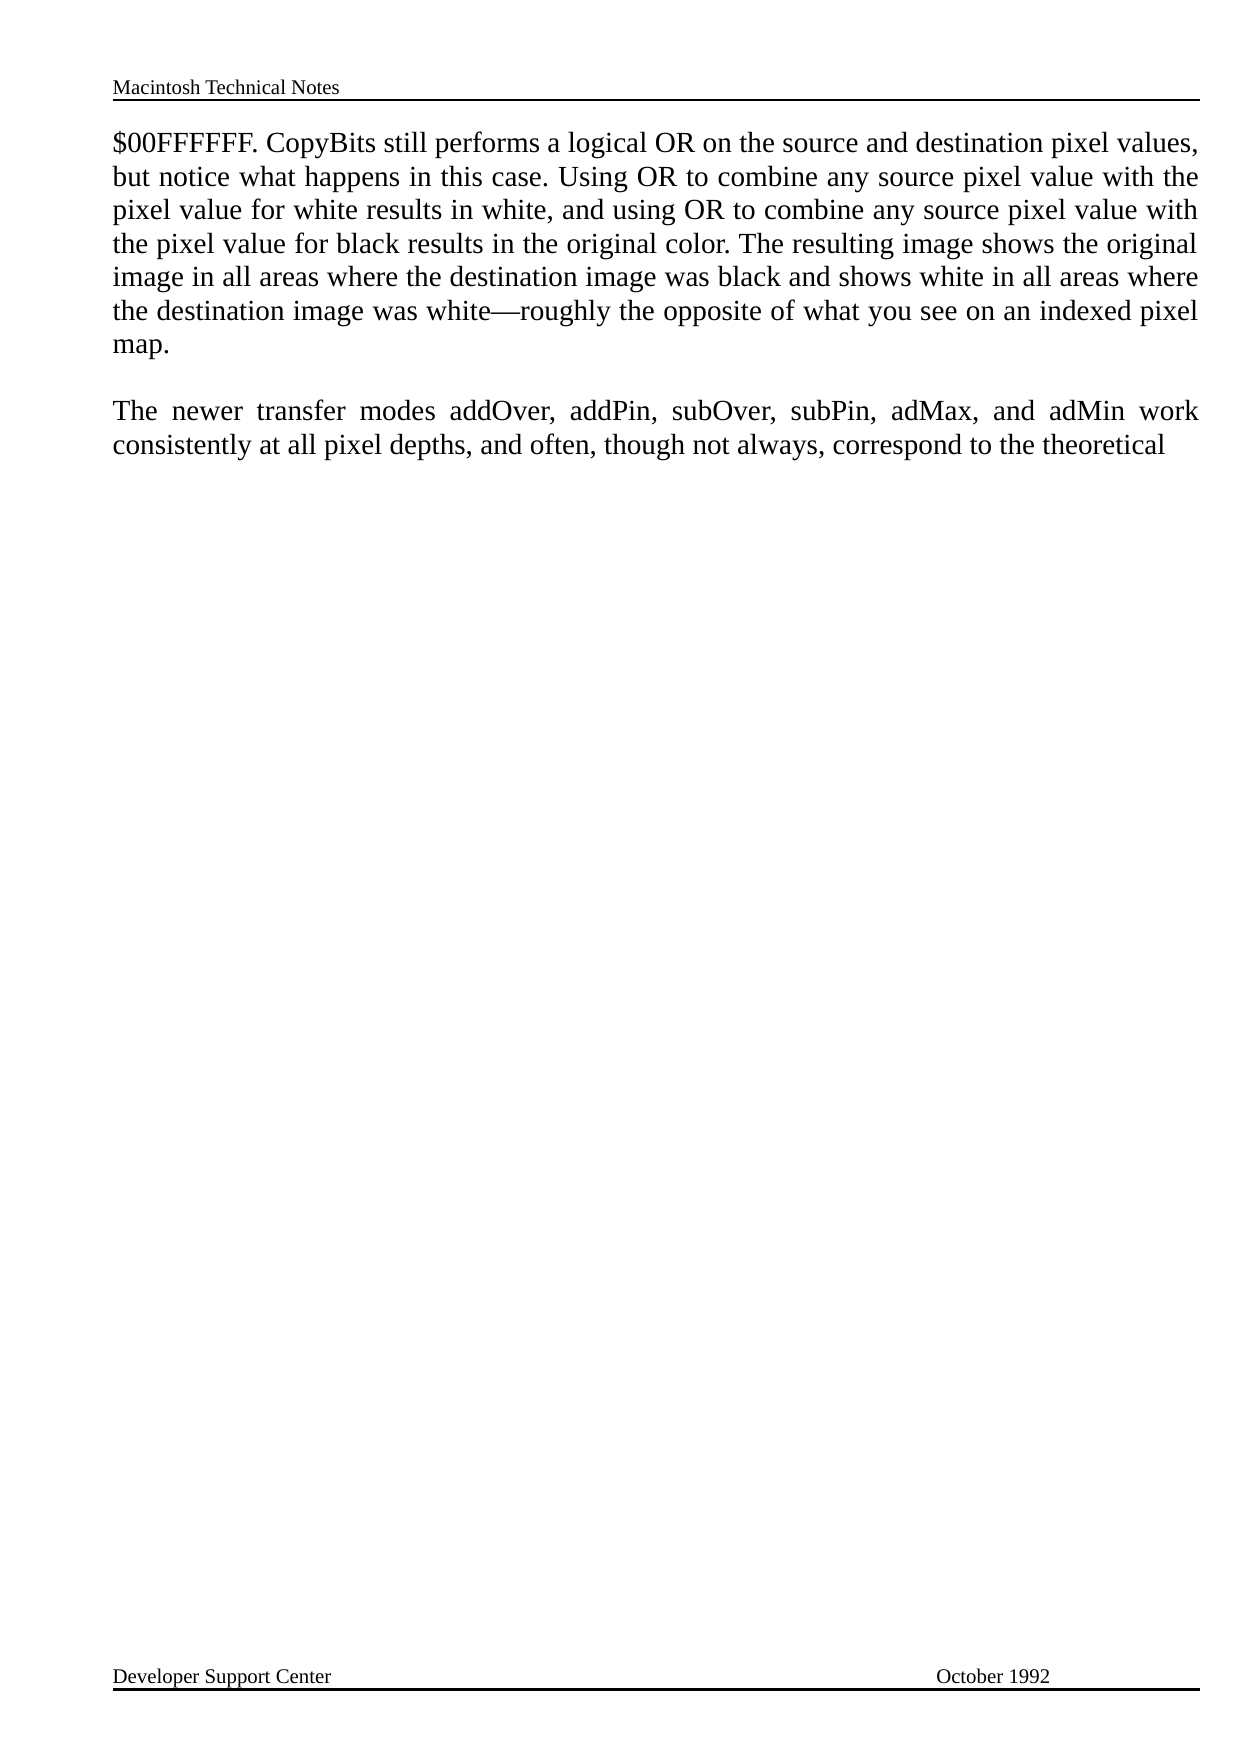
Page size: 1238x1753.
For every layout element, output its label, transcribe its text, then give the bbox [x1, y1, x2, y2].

text $00FFFFFF. CopyBits still performs a logical OR on the source and destination pixel values, but notice what happens in this case. Using OR to combine any source pixel value with the pixel value for white results in white, and using OR to combine any source pixel value with the pixel value for black results in the original color. The resulting image shows the original image in all areas where the destination image was black and shows white in all areas where the destination image was white—roughly the opposite of what you see on an indexed pixel map. [112, 125, 1200, 360]
text The newer transfer modes addOver, addPin, subOver, subPin, adMax, and adMin work consistently at all pixel depths, and often, though not always, correspond to the theoretical [112, 393, 1200, 461]
